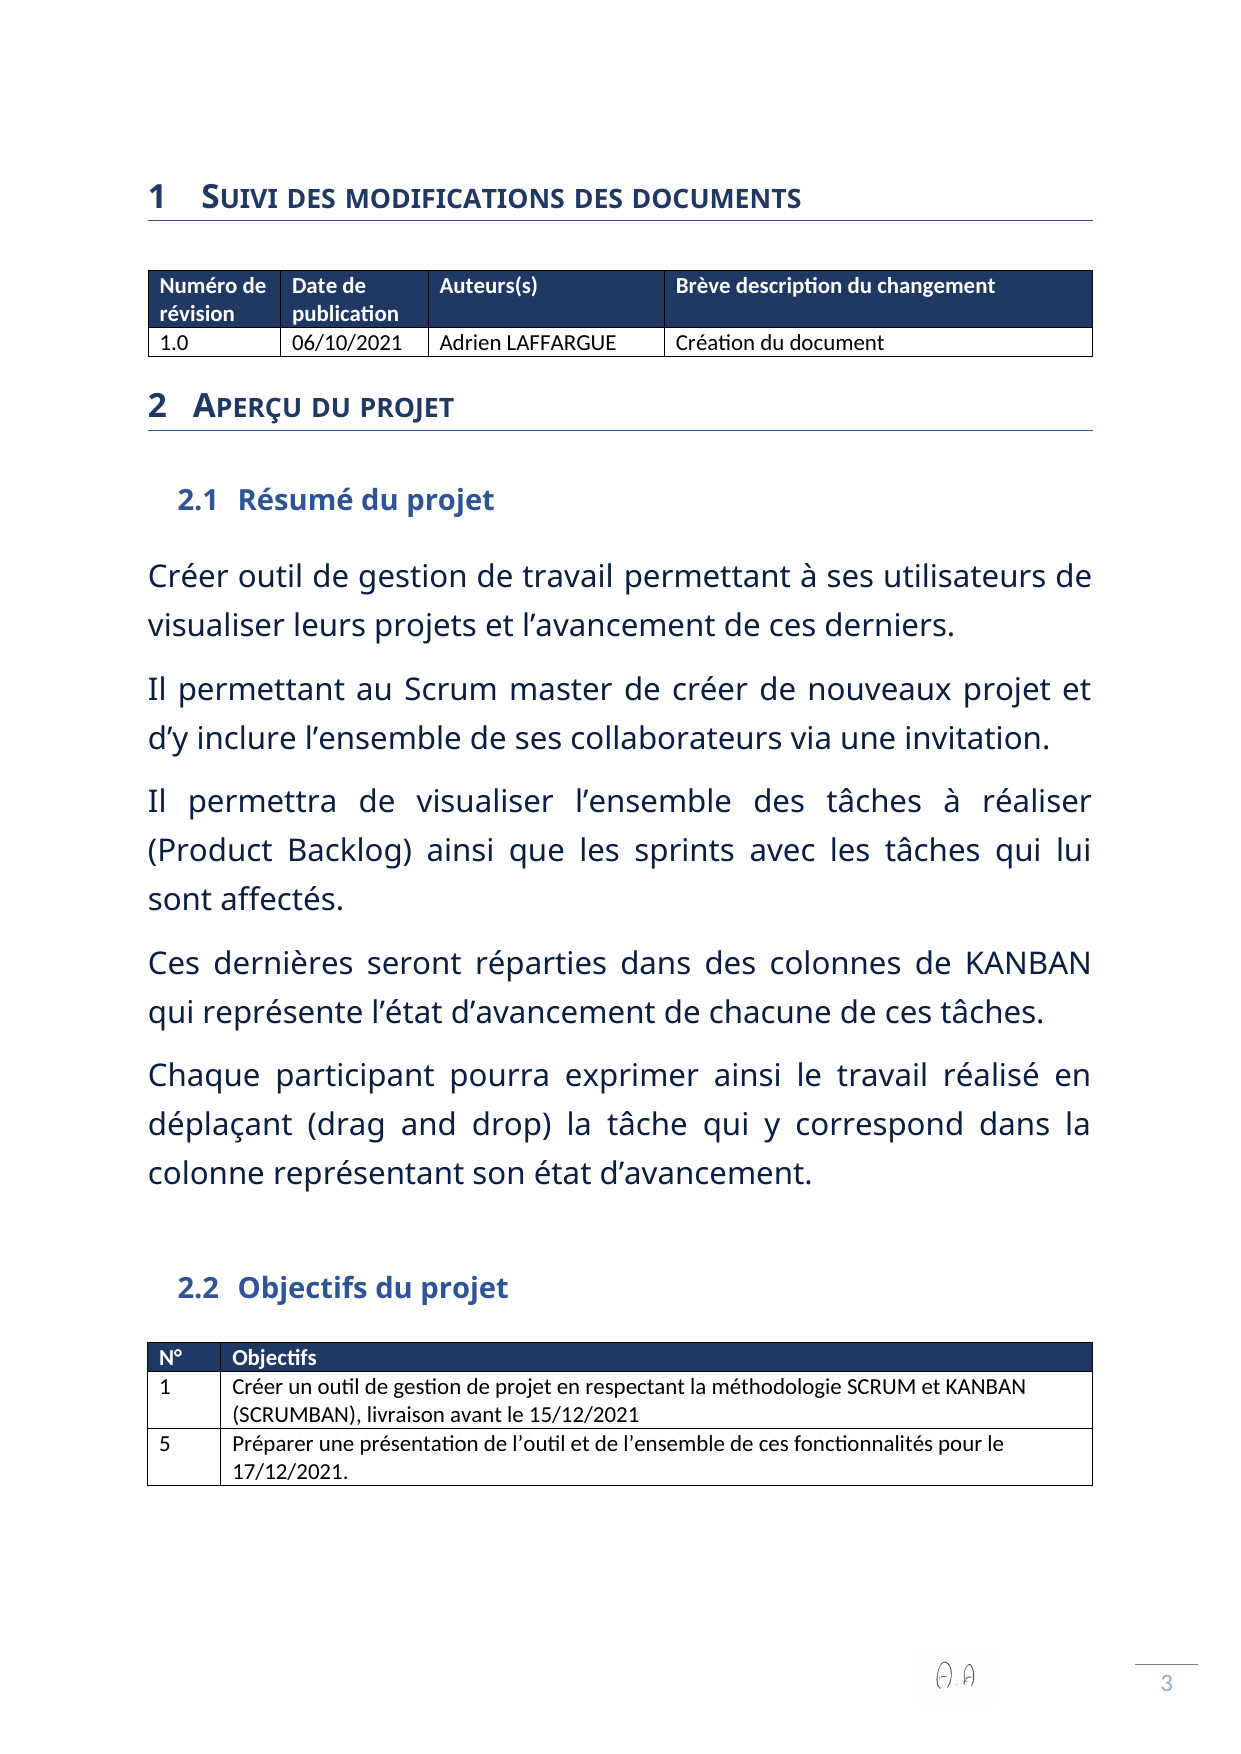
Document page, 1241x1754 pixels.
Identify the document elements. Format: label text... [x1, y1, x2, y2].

subtitle Résumé du projet [177, 479, 1093, 519]
subtitle Suivi des modifications des documents [148, 173, 1093, 220]
table_cell Adrien LAFFARGUE [429, 328, 664, 356]
text Ces dernières seront réparties dans des colonnes de KANBAN qui représente l’état d’avancement de chacune de ces tâches. [148, 941, 1093, 1032]
table_cell Créer un outil de gestion de projet en respectant la méthodologie SCRUM et KANBAN (SCRUMBAN), livraison avant le 15/12/2021 [221, 1372, 1092, 1428]
text Il permettant au Scrum master de créer de nouveaux projet et d’y inclure l’ensemble de ses collaborateurs via une invitation. [148, 667, 1093, 758]
table_cell 06/10/2021 [281, 328, 428, 356]
table_cell 1.0 [149, 328, 280, 356]
picture [917, 1649, 997, 1708]
table_header Numéro de révision [149, 271, 280, 327]
table_header Auteurs(s) [429, 271, 664, 327]
table_cell 5 [148, 1429, 220, 1485]
subtitle Objectifs du projet [177, 1267, 1093, 1307]
table_cell Préparer une présentation de l’outil et de l’ensemble de ces fonctionnalités pour le 17/12/2021. [221, 1429, 1092, 1485]
table_header Objectifs [221, 1343, 1092, 1371]
table_header Date de publication [281, 271, 428, 327]
text Il permettra de visualiser l’ensemble des tâches à réaliser (Product Backlog) ainsi que les sprints avec les tâches qui lui sont affectés. [148, 779, 1093, 920]
table_cell Création du document [665, 328, 1092, 356]
table_header Brève description du changement [665, 271, 1092, 327]
subtitle Aperçu du projet [148, 382, 1093, 430]
text Chaque participant pourra exprimer ainsi le travail réalisé en déplaçant (drag and drop) la tâche qui y correspond dans la colonne représentant son état d’avancement. [148, 1053, 1093, 1194]
text Créer outil de gestion de travail permettant à ses utilisateurs de visualiser leurs projets et l’avancement de ces derniers. [148, 554, 1093, 646]
table_cell 1 [148, 1372, 220, 1428]
table_header N° [148, 1343, 220, 1371]
